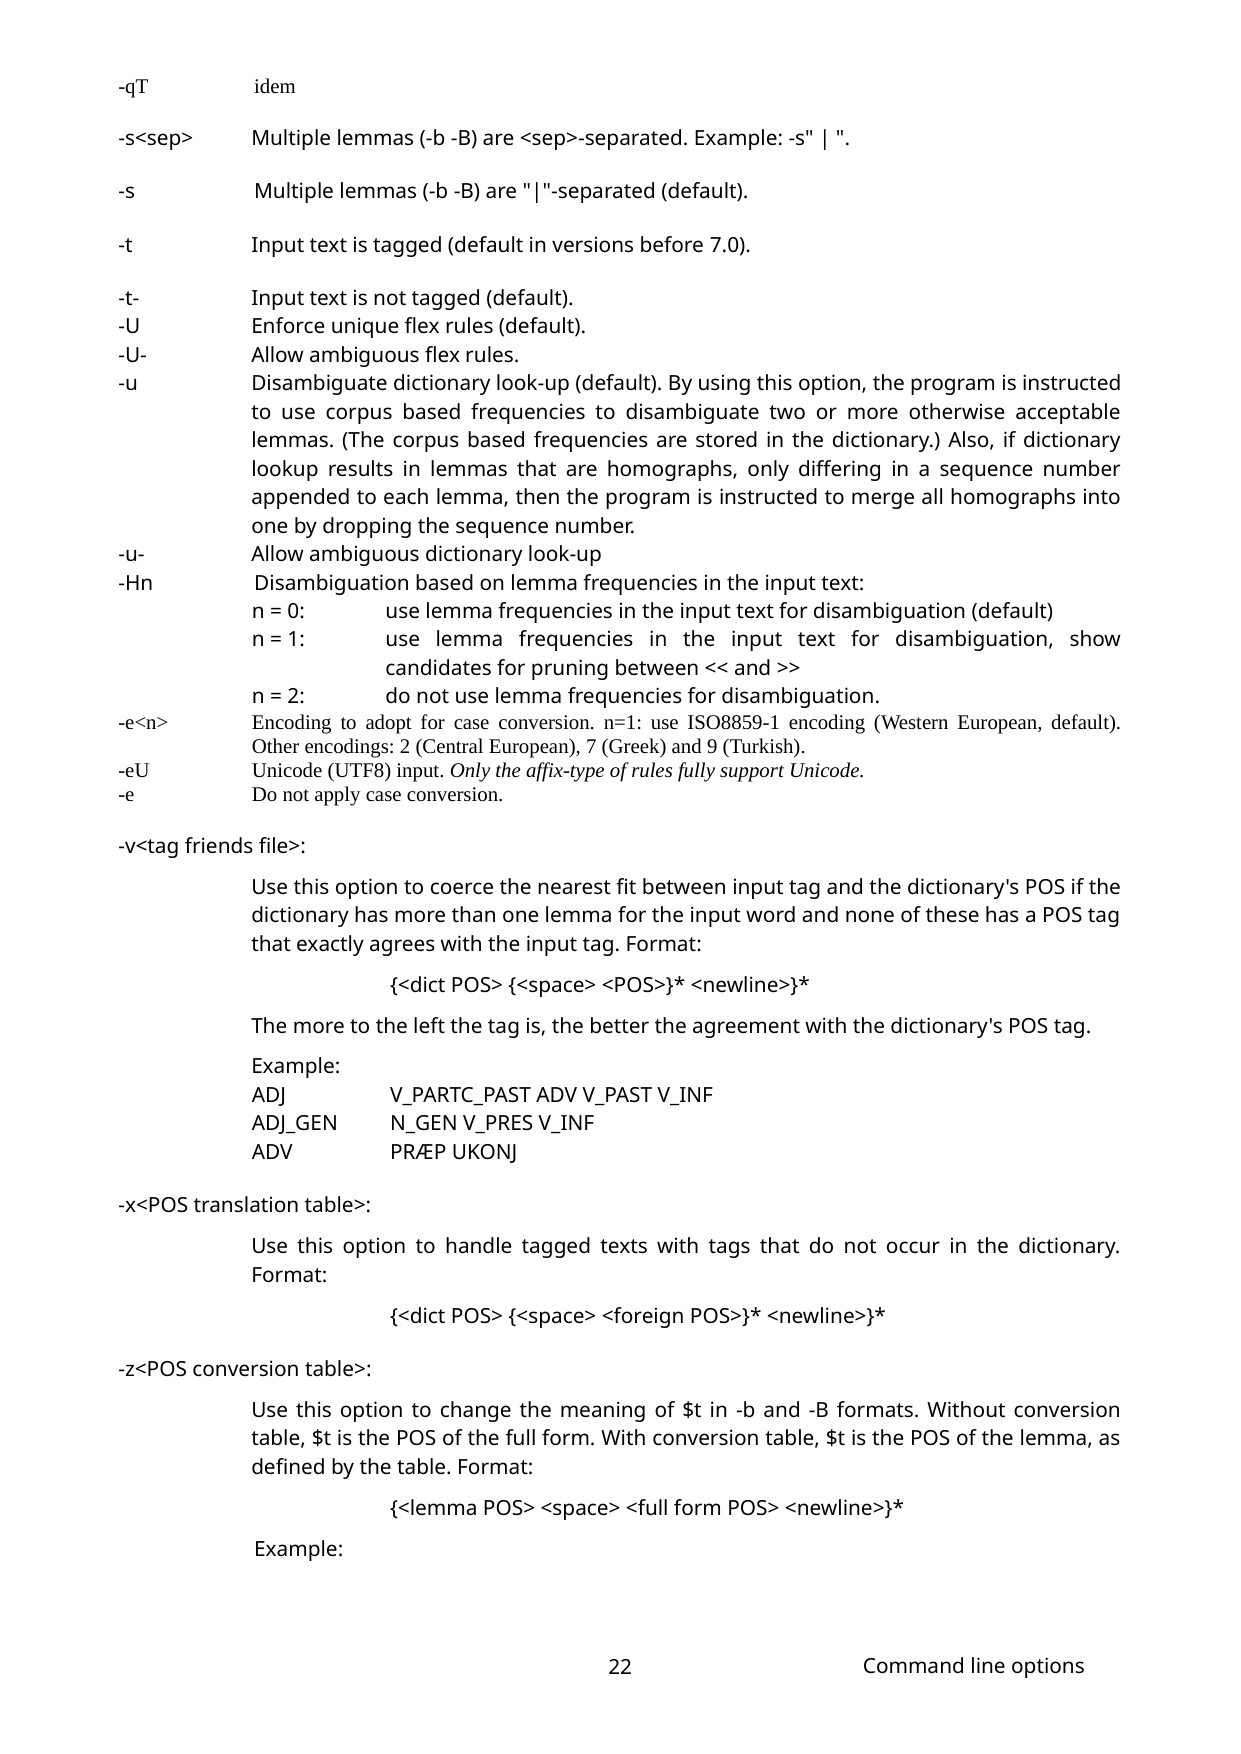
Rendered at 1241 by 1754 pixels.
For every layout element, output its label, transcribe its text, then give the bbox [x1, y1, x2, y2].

text -qT idem [118, 74, 1122, 98]
text Example: [251, 1052, 1122, 1080]
text -U Enforce unique flex rules (default). [118, 312, 1122, 340]
text ADV PRÆP UKONJ [252, 1137, 1122, 1165]
text -u Disambiguate dictionary look-up (default). By using this option, the program is instructed to use corpus based frequencies to disambiguate two or more otherwise acceptable lemmas. (The corpus based frequencies are stored in the dictionary.) Also, if dictionary lookup results in lemmas that are homographs, only differing in a sequence number appended to each lemma, then the program is instructed to merge all homographs into one by dropping the sequence number. [118, 368, 1122, 539]
text -z<POS conversion table>: [118, 1354, 1122, 1383]
text Example: [118, 1534, 1122, 1562]
text The more to the left the tag is, the better the agreement with the dictionary's POS tag. [251, 1011, 1122, 1039]
text ADJ V_PARTC_PAST ADV V_PAST V_INF [252, 1080, 1122, 1108]
text -s Multiple lemmas (-b -B) are "|"-separated (default). [118, 176, 1122, 205]
text -u- Allow ambiguous dictionary look-up [118, 539, 1122, 568]
text Use this option to coerce the nearest fit between input tag and the dictionary's POS if the dictionary has more than one lemma for the input word and none of these has a POS tag that exactly agrees with the input tag. Format: [251, 872, 1122, 957]
text -e<n> Encoding to adopt for case conversion. n=1: use ISO8859-1 encoding (Western European, default). Other encodings: 2 (Central European), 7 (Greek) and 9 (Turkish). [118, 710, 1122, 758]
text -U- Allow ambiguous flex rules. [118, 340, 1122, 368]
text -v<tag friends file>: [118, 831, 1122, 859]
text -t- Input text is not tagged (default). [118, 283, 1122, 312]
text {<dict POS> {<space> <POS>}* <newline>}* [387, 970, 1122, 998]
text -e Do not apply case conversion. [118, 782, 1122, 806]
text -Hn Disambiguation based on lemma frequencies in the input text: [118, 568, 1122, 596]
text Use this option to change the meaning of $t in -b and -B formats. Without conversion table, $t is the POS of the full form. With conversion table, $t is the POS of the lemma, as defined by the table. Format: [251, 1395, 1122, 1480]
text -x<POS translation table>: [118, 1190, 1122, 1219]
text n = 1: use lemma frequencies in the input text for disambiguation, show candidates for pruning between << and >> [252, 624, 1122, 681]
text ADJ_GEN N_GEN V_PRES V_INF [252, 1108, 1122, 1137]
text n = 0: use lemma frequencies in the input text for disambiguation (default) [252, 596, 1122, 624]
text {<dict POS> {<space> <foreign POS>}* <newline>}* [387, 1301, 1122, 1329]
text n = 2: do not use lemma frequencies for disambiguation. [252, 681, 1122, 710]
text -t Input text is tagged (default in versions before 7.0). [118, 230, 1122, 258]
text {<lemma POS> <space> <full form POS> <newline>}* [387, 1493, 1122, 1521]
text -eU Unicode (UTF8) input. Only the affix-type of rules fully support Unicode. [118, 758, 1122, 782]
text Use this option to handle tagged texts with tags that do not occur in the dictionary. Format: [251, 1231, 1122, 1288]
text -s<sep> Multiple lemmas (-b -B) are <sep>-separated. Example: -s" | ". [118, 123, 1122, 151]
